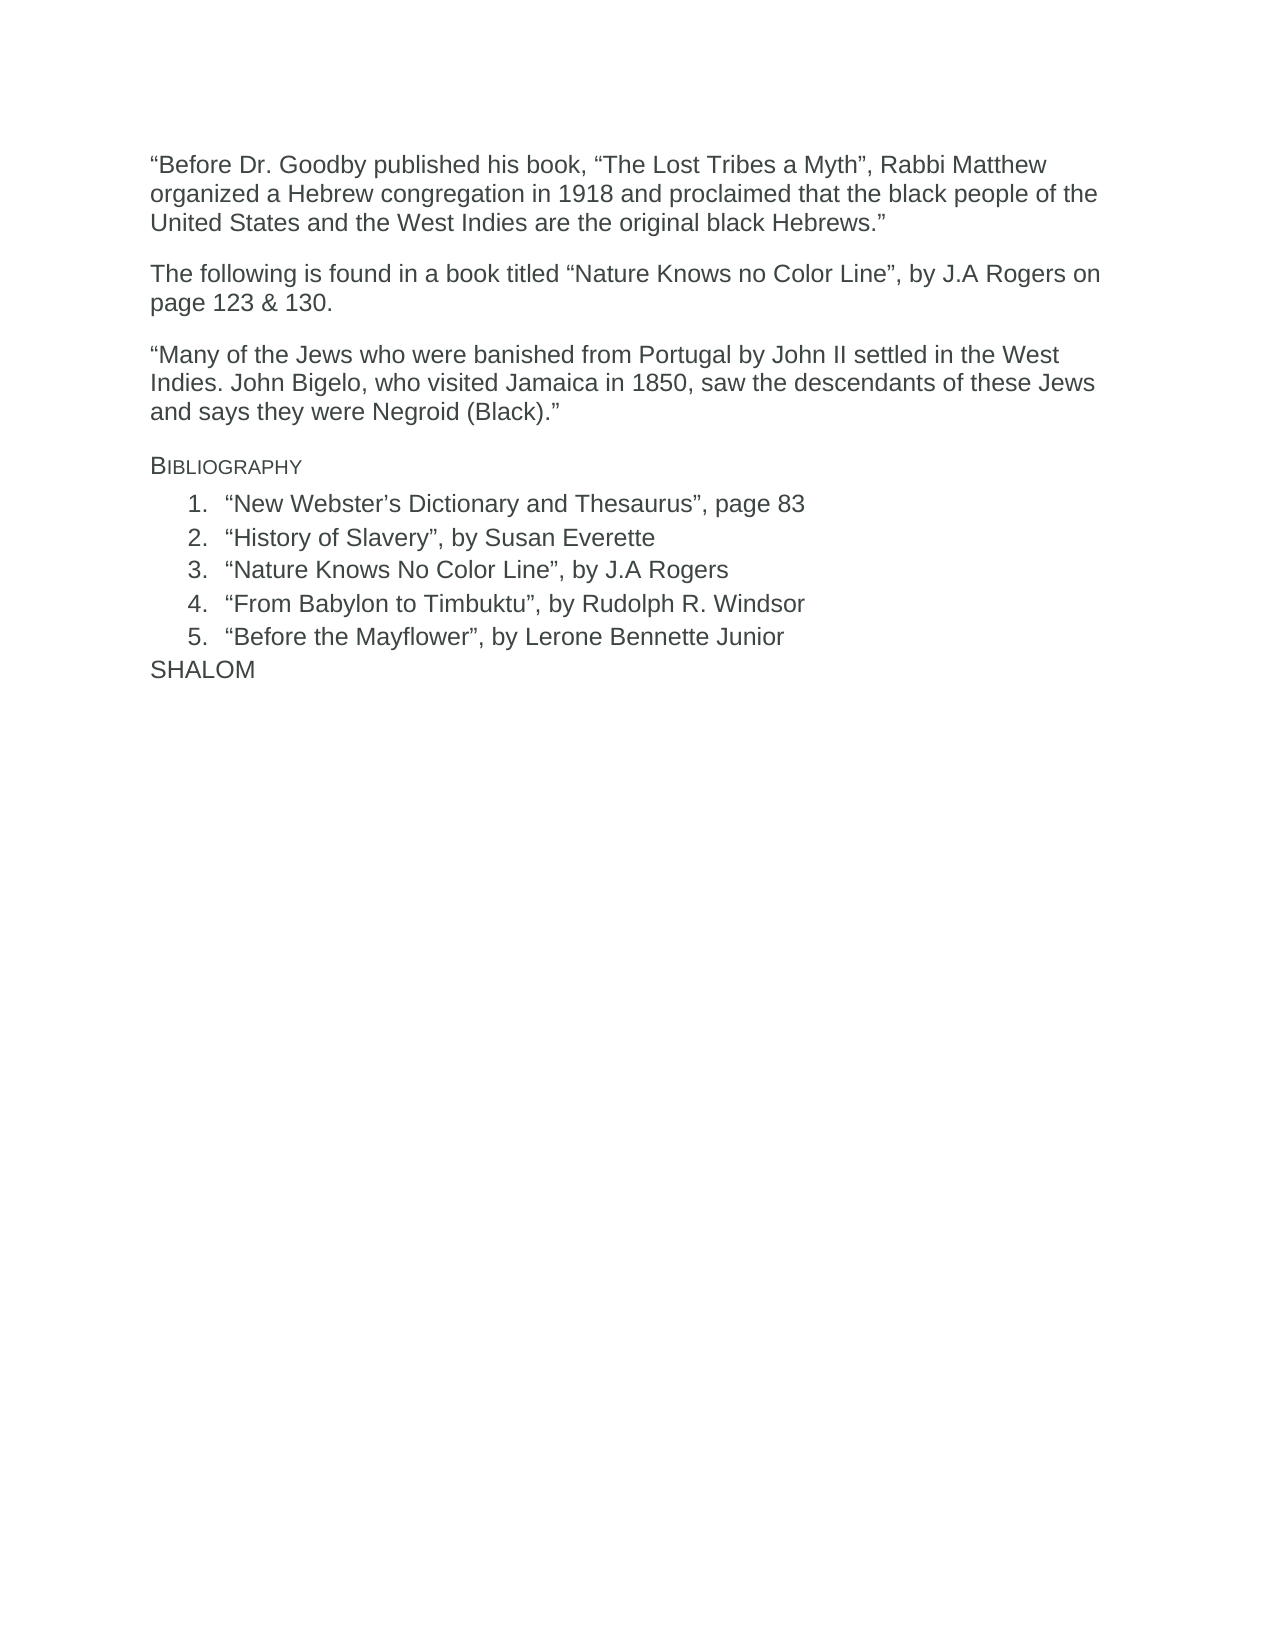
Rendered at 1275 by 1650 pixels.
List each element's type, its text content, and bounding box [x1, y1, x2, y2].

list “Before the Mayflower”, by Lerone Bennette Junior [187, 622, 1125, 650]
list “History of Slavery”, by Susan Everette [187, 522, 1125, 551]
list “New Webster’s Dictionary and Thesaurus”, page 83 [187, 489, 1125, 518]
text “Before Dr. Goodby published his book, “The Lost Tribes a Myth”, Rabbi Matthew organized a Hebrew congregation in 1918 and proclaimed that the black people of the United States and the West Indies are the original black Hebrews.” [150, 150, 1125, 236]
subtitle Bibliography [150, 451, 1125, 479]
list “Nature Knows No Color Line”, by J.A Rogers [187, 556, 1125, 584]
text “Many of the Jews who were banished from Portugal by John II settled in the West Indies. John Bigelo, who visited Jamaica in 1850, saw the descendants of these Jews and says they were Negroid (Black).” [150, 339, 1125, 426]
text SHALOM [150, 654, 1125, 683]
text The following is found in a book titled “Nature Knows no Color Line”, by J.A Rogers on page 123 & 130. [150, 259, 1125, 317]
list “From Babylon to Timbuktu”, by Rudolph R. Windsor [187, 588, 1125, 617]
